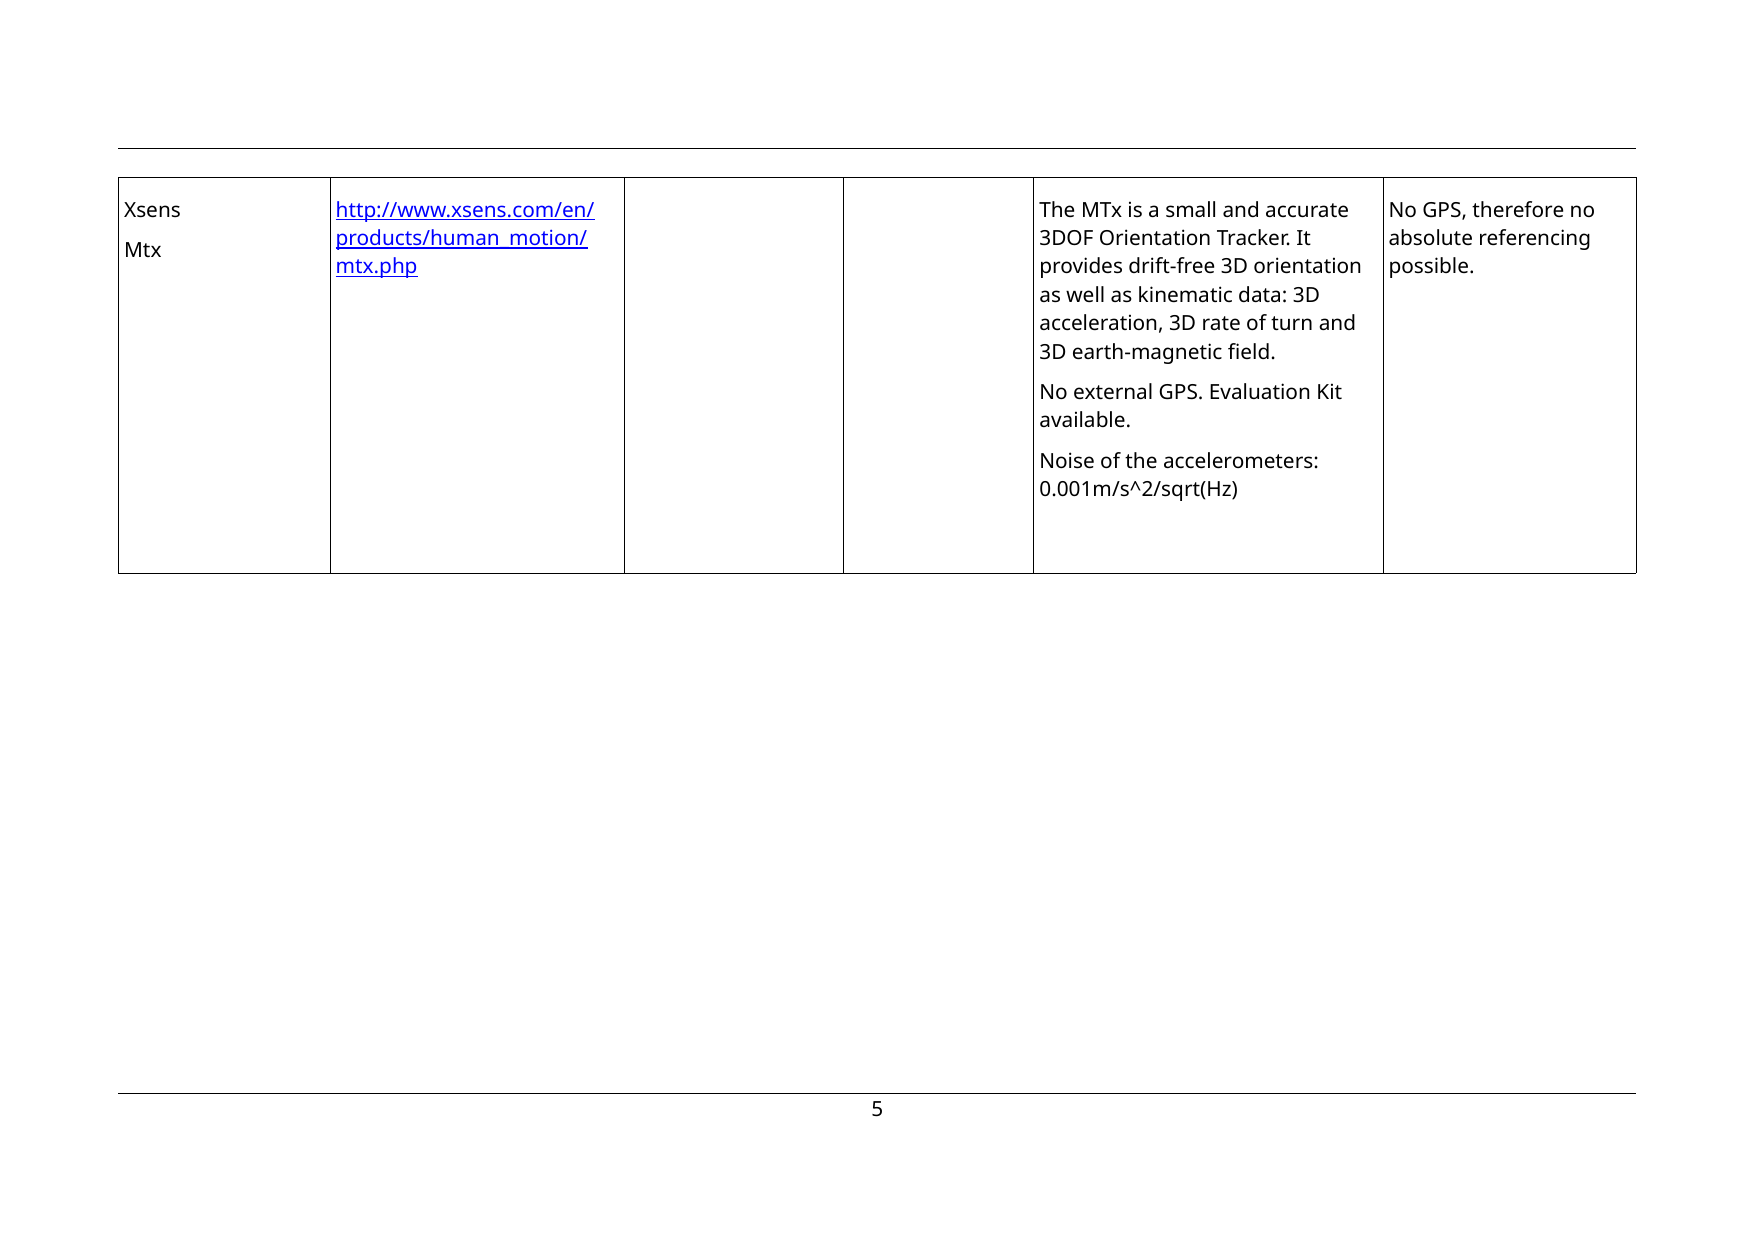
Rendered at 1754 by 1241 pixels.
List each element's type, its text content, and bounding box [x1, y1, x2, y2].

table_cell No GPS, therefore no absolute referencing possible. [1384, 178, 1636, 573]
table_cell [844, 178, 1033, 573]
table_cell [625, 178, 843, 573]
table_cell Xsens Mtx [119, 178, 330, 573]
table_cell http://www.xsens.com/en/products/human_motion/mtx.php [331, 178, 624, 573]
table_cell The MTx is a small and accurate 3DOF Orientation Tracker. It provides drift-free 3D orientation as well as kinematic data: 3D acceleration, 3D rate of turn and 3D earth-magnetic field. No external GPS. Evaluation Kit available. Noise of the accelerometers: 0.001m/s^2/sqrt(Hz) [1034, 178, 1383, 573]
